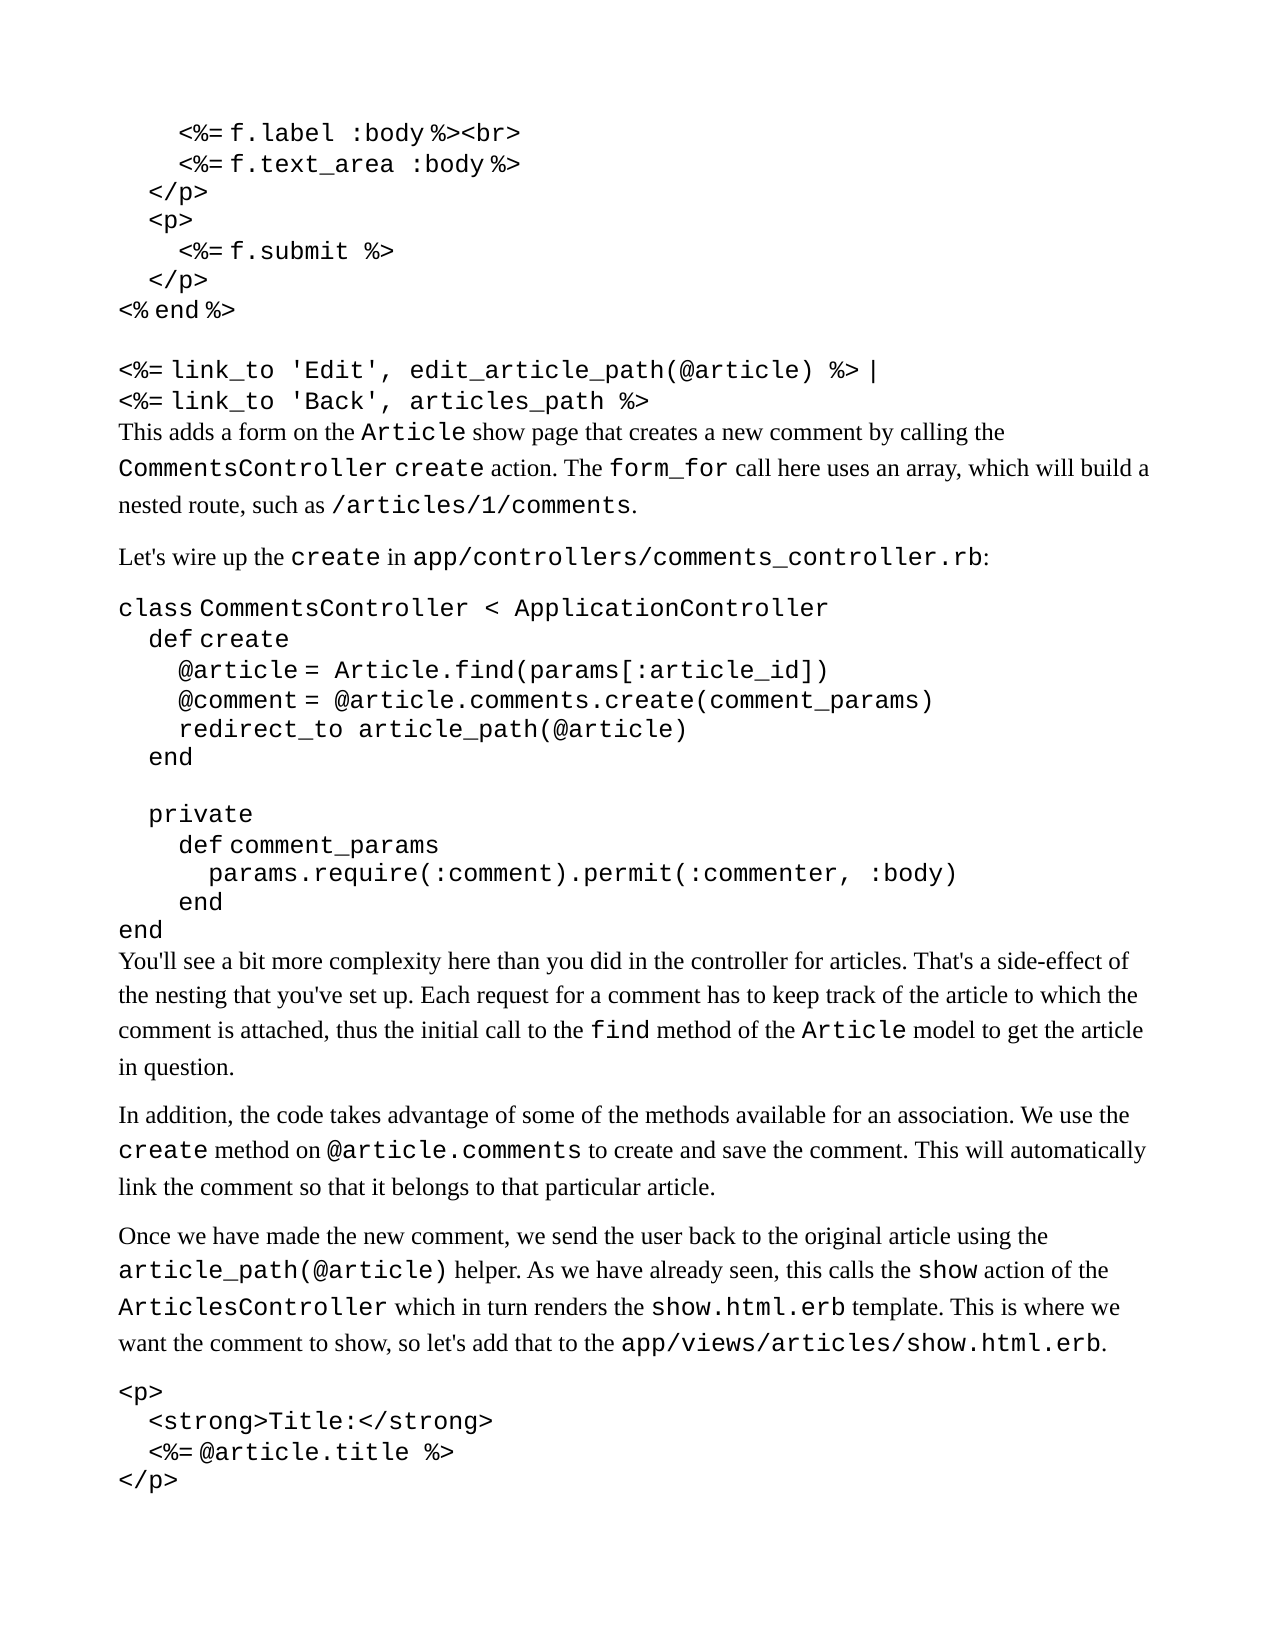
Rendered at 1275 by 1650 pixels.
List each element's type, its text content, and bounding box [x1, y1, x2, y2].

text This adds a form on the Article show page that creates a new comment by calling the CommentsController create action. The form_for call here uses an array, which will build a nested route, such as /articles/1/comments. [118, 417, 1157, 521]
text You'll see a bit more complexity here than you did in the controller for articles. That's a side-effect of the nesting that you've set up. Each request for a comment has to keep track of the article to which the comment is attached, thus the initial call to the find method of the Article model to get the article in question. [118, 946, 1157, 1080]
text In addition, the code takes advantage of some of the methods available for an association. We use the create method on @article.comments to create and save the comment. This will automatically link the comment so that it belongs to that particular article. [118, 1101, 1157, 1200]
table_header <p> <strong>Title:</strong> <%= @article.title %> </p> [118, 1380, 995, 1524]
text Let's wire up the create in app/controllers/comments_controller.rb: [118, 542, 1157, 572]
table_header <%= f.label :body %><br> <%= f.text_area :body %> </p> <p> <%= f.submit %> </p> <% end %> <%= link_to 'Edit', edit_article_path(@article) %> | <%= link_to 'Back', articles_path %> [118, 118, 995, 417]
text Once we have made the new comment, we send the user back to the original article using the article_path(@article) helper. As we have already seen, this calls the show action of the ArticlesController which in turn renders the show.html.erb template. This is where we want the comment to show, so let's add that to the app/views/articles/show.html.erb. [118, 1221, 1157, 1359]
table_header class CommentsController < ApplicationController def create @article = Article.find(params[:article_id]) @comment = @article.comments.create(comment_params) redirect_to article_path(@article) end private def comment_params params.require(:comment).permit(:commenter, :body) end end [118, 593, 971, 946]
